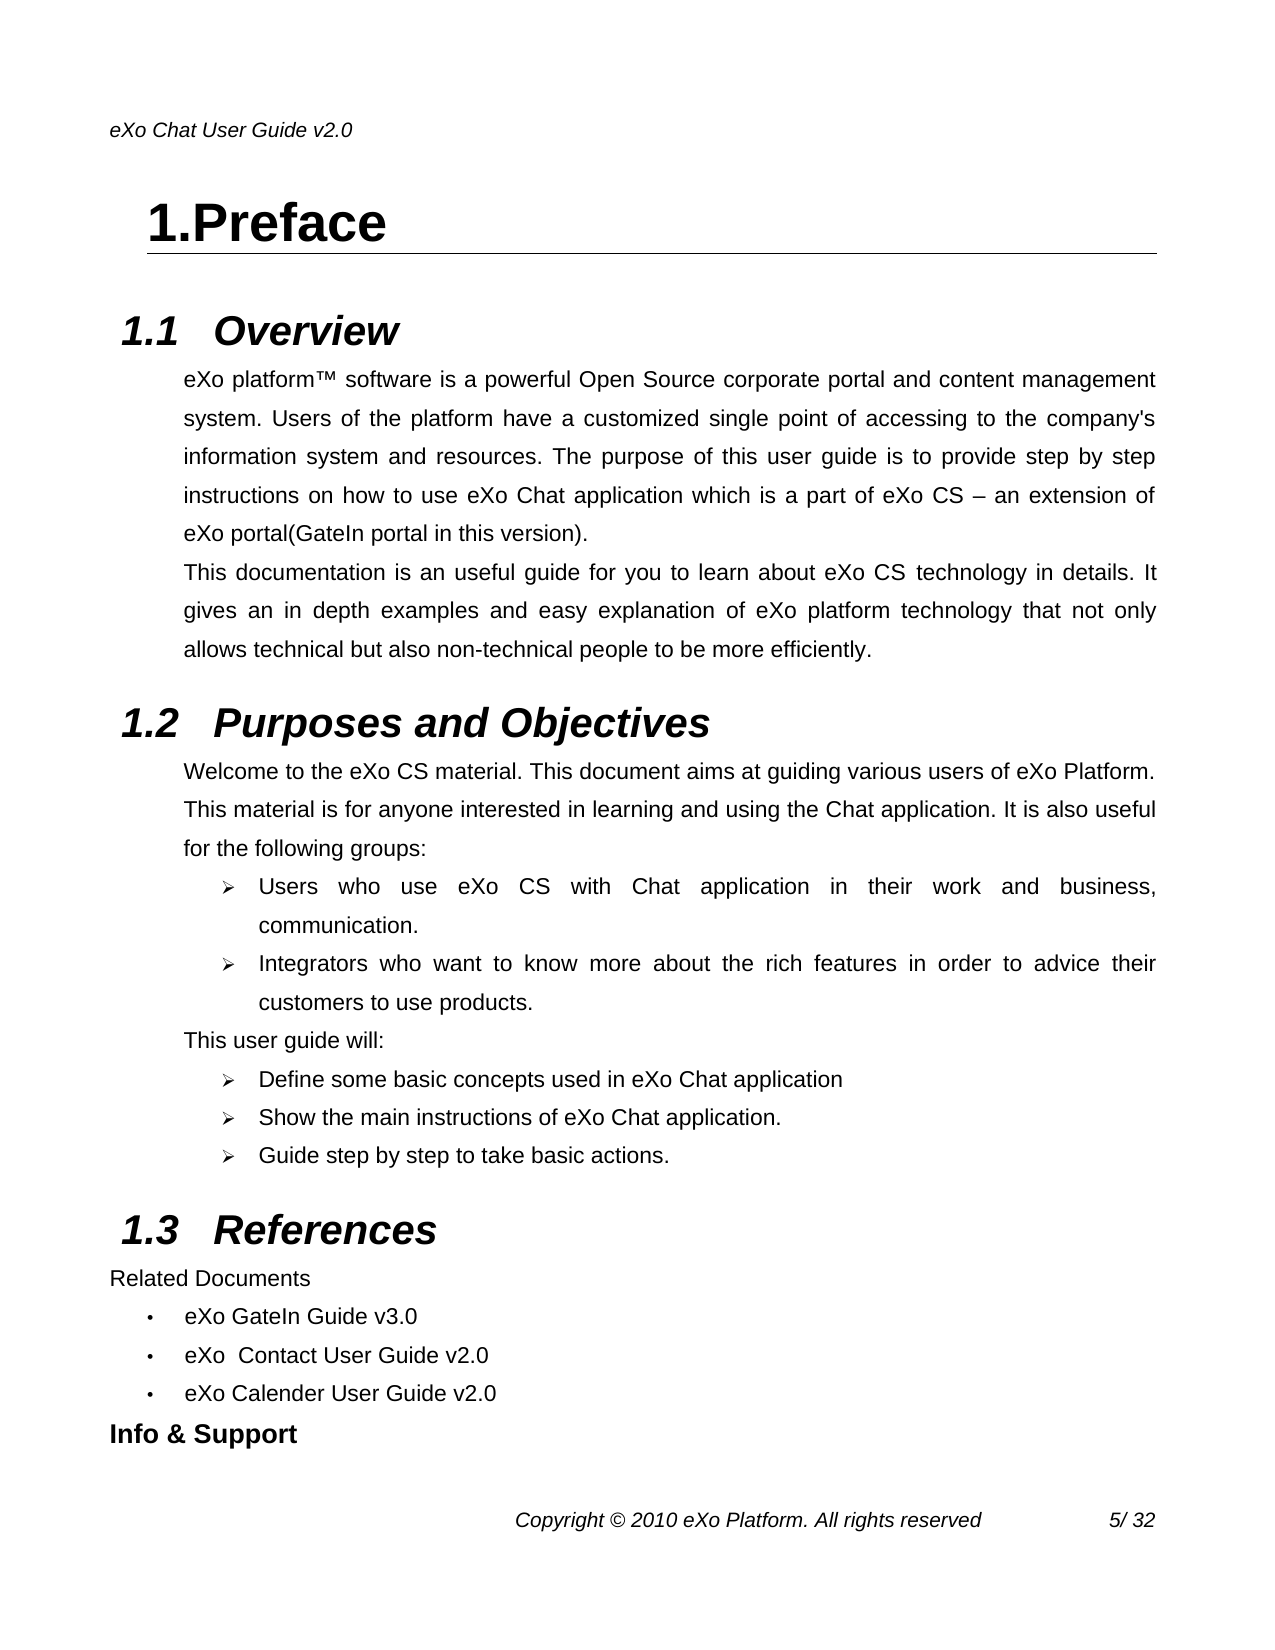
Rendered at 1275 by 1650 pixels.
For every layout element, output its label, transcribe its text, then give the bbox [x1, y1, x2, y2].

list eXo GateIn Guide v3.0 [147, 1304, 1157, 1330]
subtitle Purposes and Objectives [109, 700, 1157, 746]
text This user guide will: [183, 1028, 1157, 1053]
subtitle References [109, 1207, 1157, 1253]
list Define some basic concepts used in eXo Chat application [221, 1066, 1157, 1092]
text Info & Support [109, 1419, 1157, 1450]
list Integrators who want to know more about the rich features in order to advice their customers to use products. [221, 951, 1157, 1015]
text Related Documents [109, 1266, 1157, 1291]
list eXo Contact User Guide v2.0 [147, 1342, 1157, 1368]
list Guide step by step to take basic actions. [221, 1143, 1157, 1169]
list Show the main instructions of eXo Chat application. [221, 1105, 1157, 1130]
subtitle Preface [147, 192, 1157, 253]
subtitle Overview [109, 308, 1157, 355]
text Welcome to the eXo CS material. This document aims at guiding various users of eXo Platform. This material is for anyone interested in learning and using the Chat application. It is also useful for the following groups: [183, 759, 1157, 861]
list Users who use eXo CS with Chat application in their work and business, communication. [221, 874, 1157, 938]
text This documentation is an useful guide for you to learn about eXo CS technology in details. It gives an in depth examples and easy explanation of eXo platform technology that not only allows technical but also non-technical people to be more efficiently. [183, 559, 1157, 662]
text eXo platform™ software is a powerful Open Source corporate portal and content management system. Users of the platform have a customized single point of accessing to the company's information system and resources. The purpose of this user guide is to provide step by step instructions on how to use eXo Chat application which is a part of eXo CS – an extension of eXo portal(GateIn portal in this version). [183, 367, 1157, 547]
list eXo Calender User Guide v2.0 [147, 1381, 1157, 1407]
